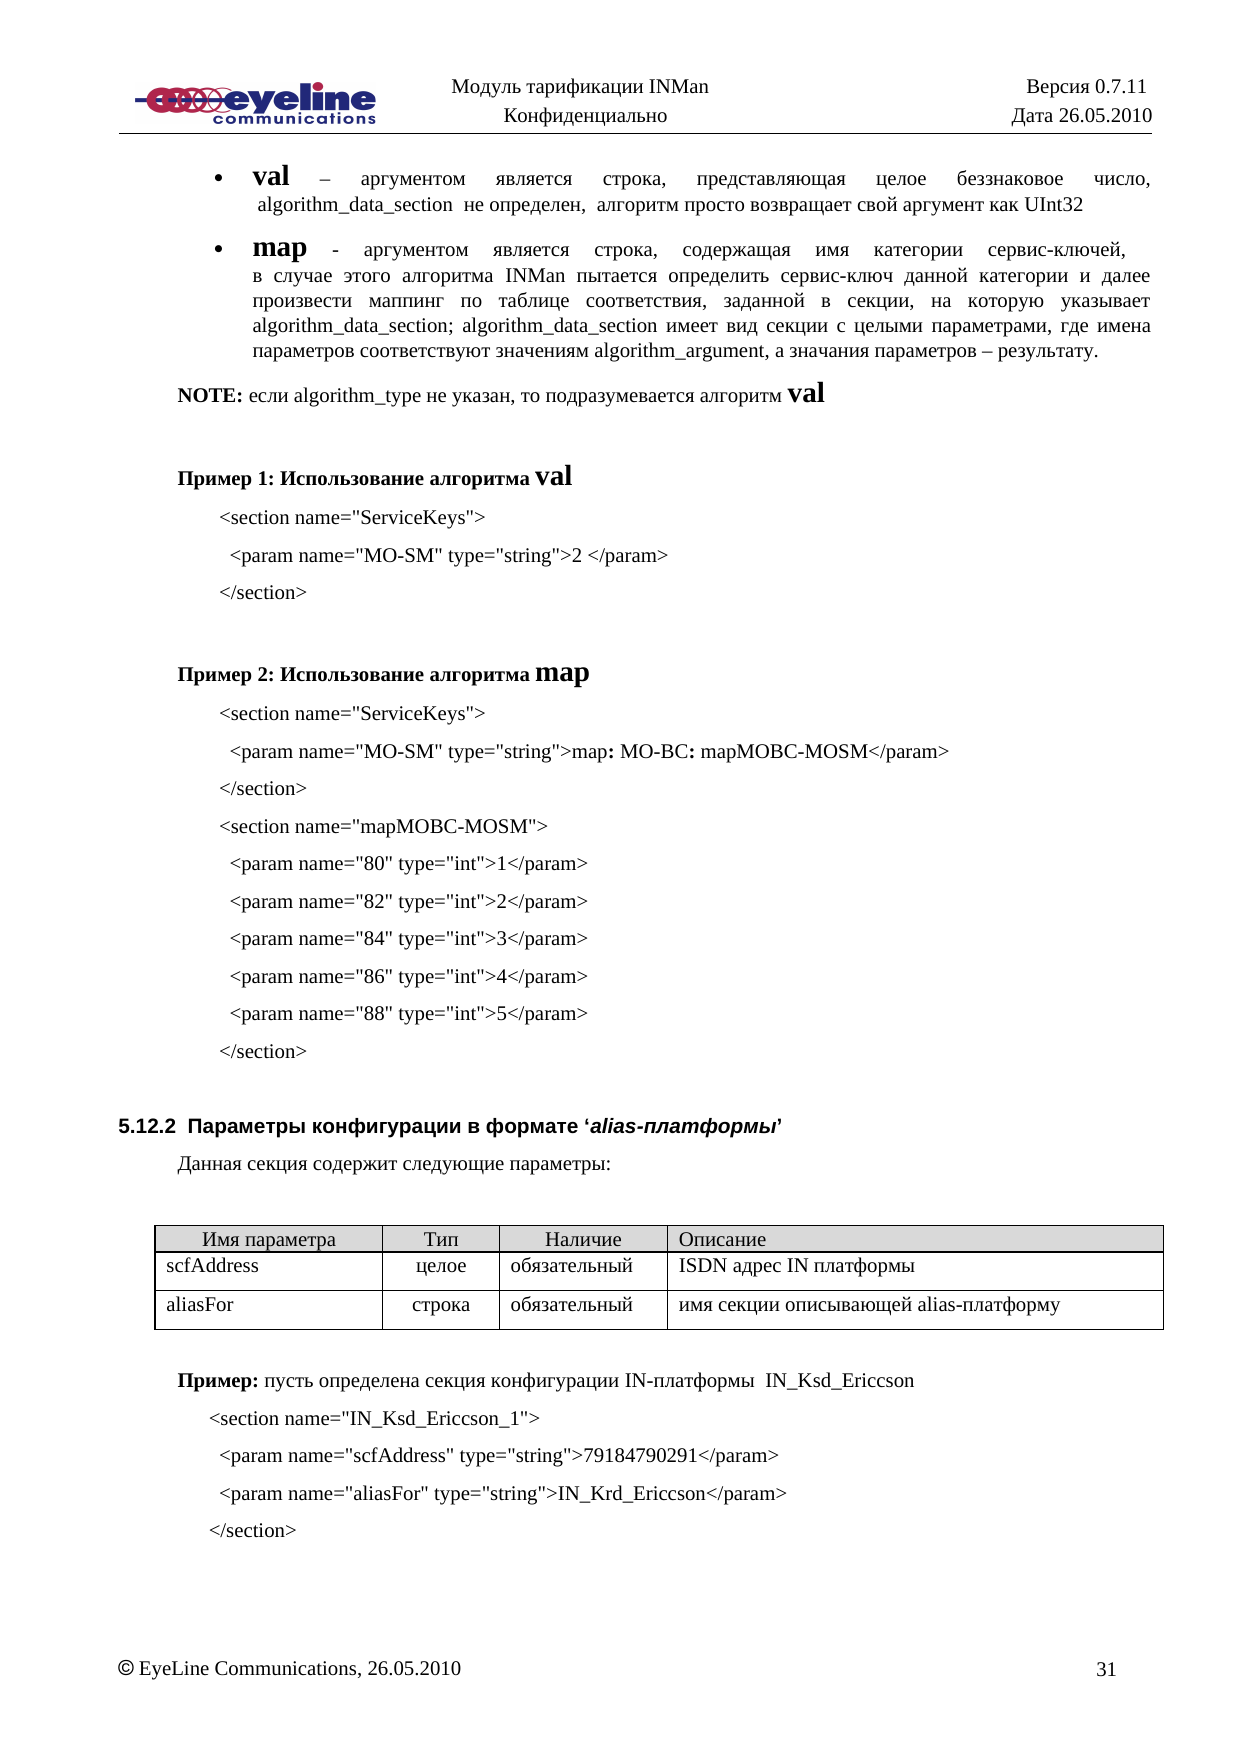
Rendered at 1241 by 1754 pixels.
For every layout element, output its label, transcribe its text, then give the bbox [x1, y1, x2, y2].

text <param name="82" type="int">2</param> [177, 888, 1151, 913]
text </section> [177, 1038, 1151, 1063]
table_cell scfAddress [156, 1253, 382, 1290]
text <section name="ServiceKeys"> [177, 504, 1151, 529]
list map - aргументом является строка, содержащая имя категории сервис-ключей, в случае этого алгоритма INMan пытается определить сервис-ключ данной категории и далее произвести маппинг по таблице соответствия, заданной в секции, на которую указывает algorithm_data_section; algorithm_data_section имеет вид секции с целыми параметрами, где имена параметров соответствуют значениям algorithm_argument, а значания параметров – результату. [215, 229, 1151, 362]
text <param name="aliasFor" type="string">IN_Krd_Ericcson</param> [177, 1479, 1151, 1504]
text Пример: пусть определена секция конфигурации IN-платформы IN_Ksd_Ericcson [177, 1367, 1151, 1392]
table_cell обязательный [500, 1291, 667, 1328]
table_cell строка [383, 1291, 499, 1328]
table_cell обязательный [500, 1253, 667, 1290]
text Пример 2: Использование алгоритма map [177, 654, 1151, 688]
text Данная секция содержит следующие параметры: [177, 1150, 1151, 1175]
text Пример 1: Использование алгоритма val [177, 458, 1151, 492]
text </section> [177, 775, 1151, 800]
text <param name="MO-SM" type="string">2 </param> [177, 542, 1151, 567]
text <param name="80" type="int">1</param> [177, 850, 1151, 875]
text <param name="scfAddress" type="string">79184790291</param> [177, 1442, 1151, 1467]
text </section> [177, 579, 1151, 604]
list val – aргументом является строка, представляющая целое беззнаковое число, algorithm_data_section не определен, алгоритм просто возвращает свой аргумент как UInt32 [215, 158, 1151, 216]
text <section name="mapMOBC-MOSM"> [177, 813, 1151, 838]
table_header Имя параметра [156, 1226, 382, 1251]
picture [135, 82, 376, 124]
table_header Наличие [500, 1226, 667, 1251]
table_header Описание [668, 1226, 1163, 1251]
text <section name="IN_Ksd_Ericcson_1"> [177, 1404, 1151, 1429]
table_header Тип [383, 1226, 499, 1251]
subtitle Параметры конфигурации в формате ‘alias-платформы’ [118, 1113, 1151, 1138]
table_cell имя секции описывающей alias-платформу [668, 1291, 1163, 1328]
table_cell целое [383, 1253, 499, 1290]
text <param name="86" type="int">4</param> [177, 963, 1151, 988]
text <param name="84" type="int">3</param> [177, 925, 1151, 950]
text <section name="ServiceKeys"> [177, 700, 1151, 725]
text </section> [177, 1517, 1151, 1542]
text NOTE: если algorithm_type не указан, то подразумевается алгоритм val [177, 375, 1151, 408]
text <param name="88" type="int">5</param> [177, 1000, 1151, 1025]
table_cell aliasFor [156, 1291, 382, 1328]
table_cell ISDN адрес IN платформы [668, 1253, 1163, 1290]
text <param name="MO-SM" type="string">map: MO-BC: mapMOBC-MOSM</param> [177, 738, 1151, 763]
